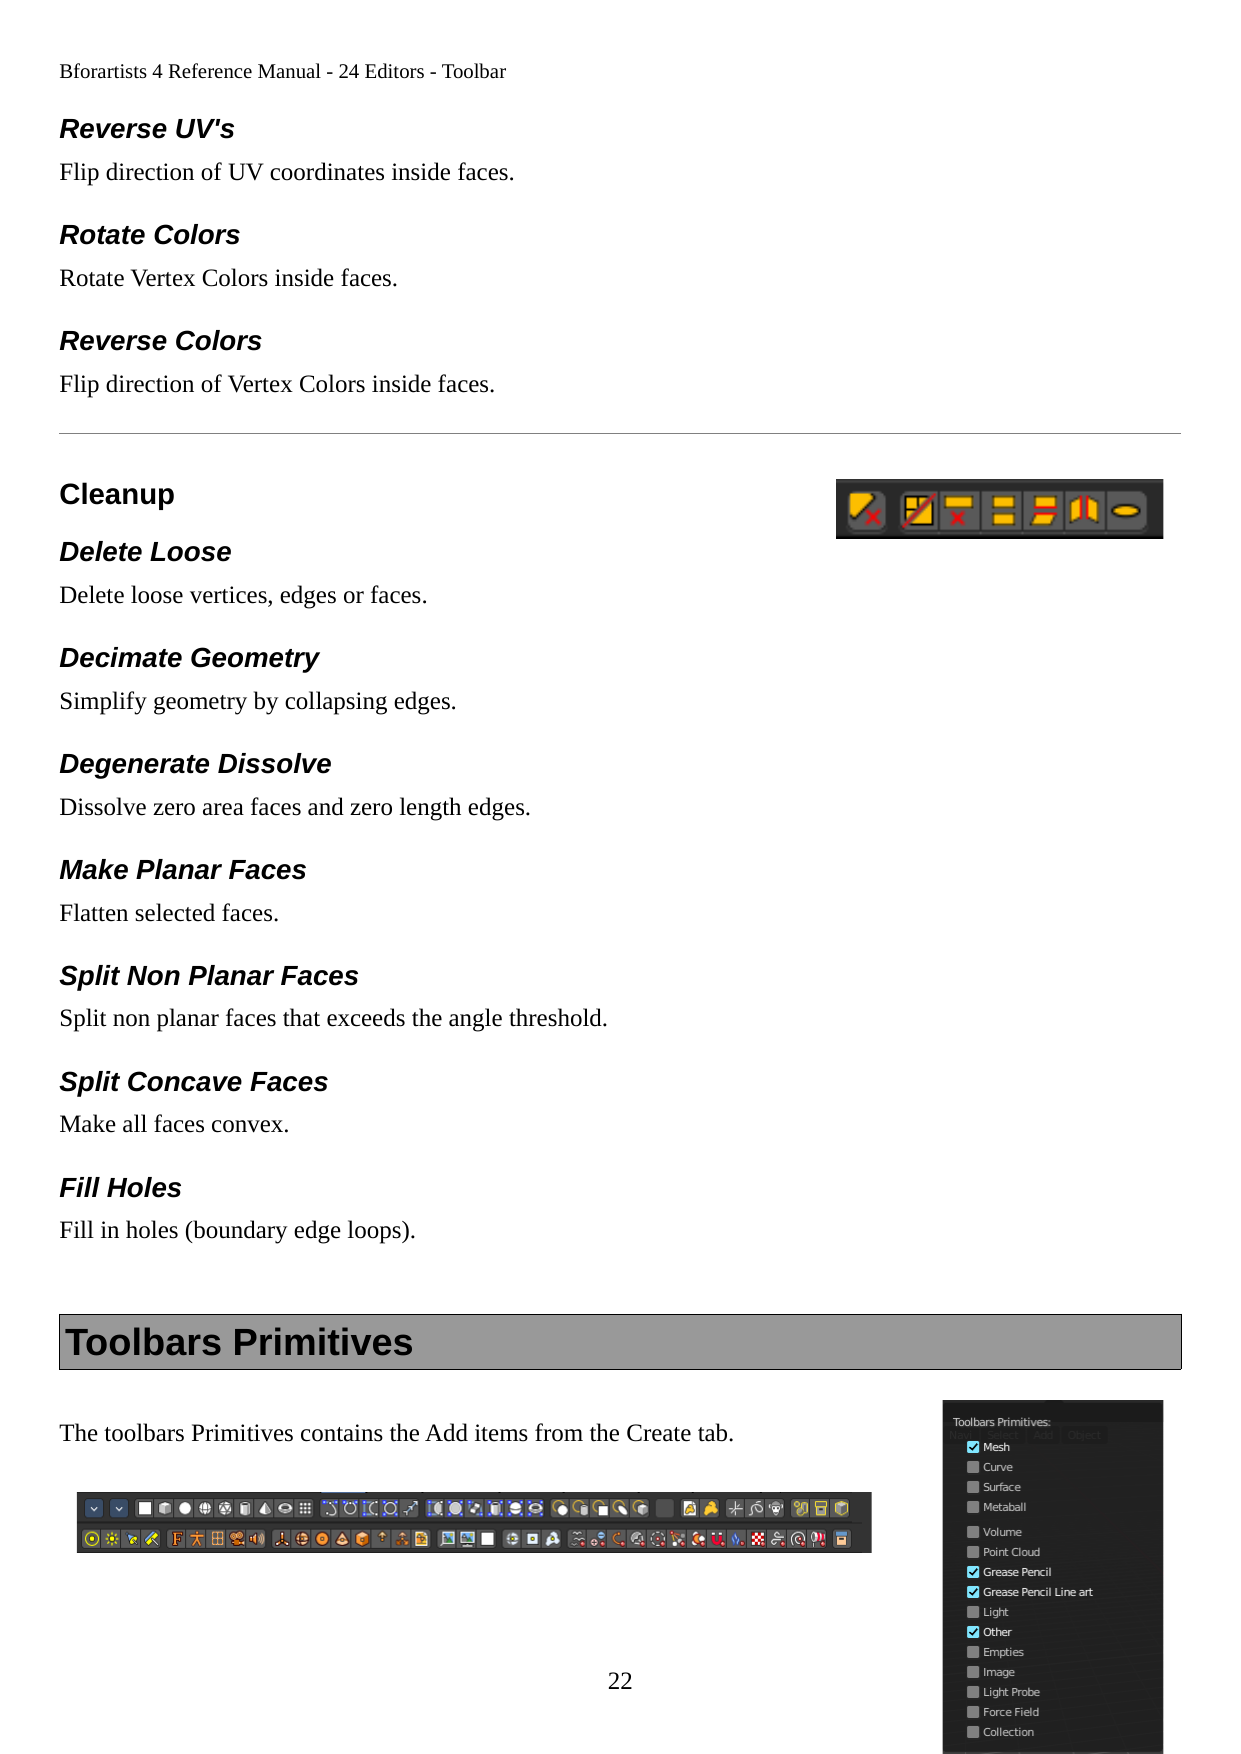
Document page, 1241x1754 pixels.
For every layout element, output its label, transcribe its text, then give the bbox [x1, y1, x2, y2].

picture [942, 1400, 1164, 1754]
text Rotate Vertex Colors inside faces. [59, 263, 1181, 292]
subtitle Split Concave Faces [59, 1065, 1181, 1097]
text Flatten selected faces. [59, 898, 1181, 926]
text Split non planar faces that exceeds the angle threshold. [59, 1003, 1181, 1032]
table_header Toolbars Primitives [60, 1315, 1181, 1369]
text Make all faces convex. [59, 1109, 1181, 1138]
picture [76, 1492, 872, 1553]
text Simplify geometry by collapsing edges. [59, 686, 1181, 714]
subtitle Decimate Geometry [59, 641, 1181, 673]
text Flip direction of Vertex Colors inside faces. [59, 369, 1181, 398]
subtitle Make Planar Faces [59, 853, 1181, 885]
subtitle Reverse UV's [59, 113, 1181, 144]
subtitle Degenerate Dissolve [59, 747, 1181, 779]
subtitle Fill Holes [59, 1171, 1181, 1203]
subtitle Delete Loose [59, 535, 1181, 567]
text The toolbars Primitives contains the Add items from the Create tab. [59, 1418, 942, 1447]
picture [836, 479, 1164, 539]
text Fill in holes (boundary edge loops). [59, 1215, 1181, 1244]
subtitle Cleanup [59, 477, 1181, 510]
subtitle Reverse Colors [59, 324, 1181, 356]
subtitle Split Non Planar Faces [59, 959, 1181, 991]
text Dissolve zero area faces and zero length edges. [59, 792, 1181, 820]
text Flip direction of UV coordinates inside faces. [59, 157, 1181, 186]
subtitle Rotate Colors [59, 218, 1181, 250]
text Delete loose vertices, edges or faces. [59, 580, 1181, 608]
